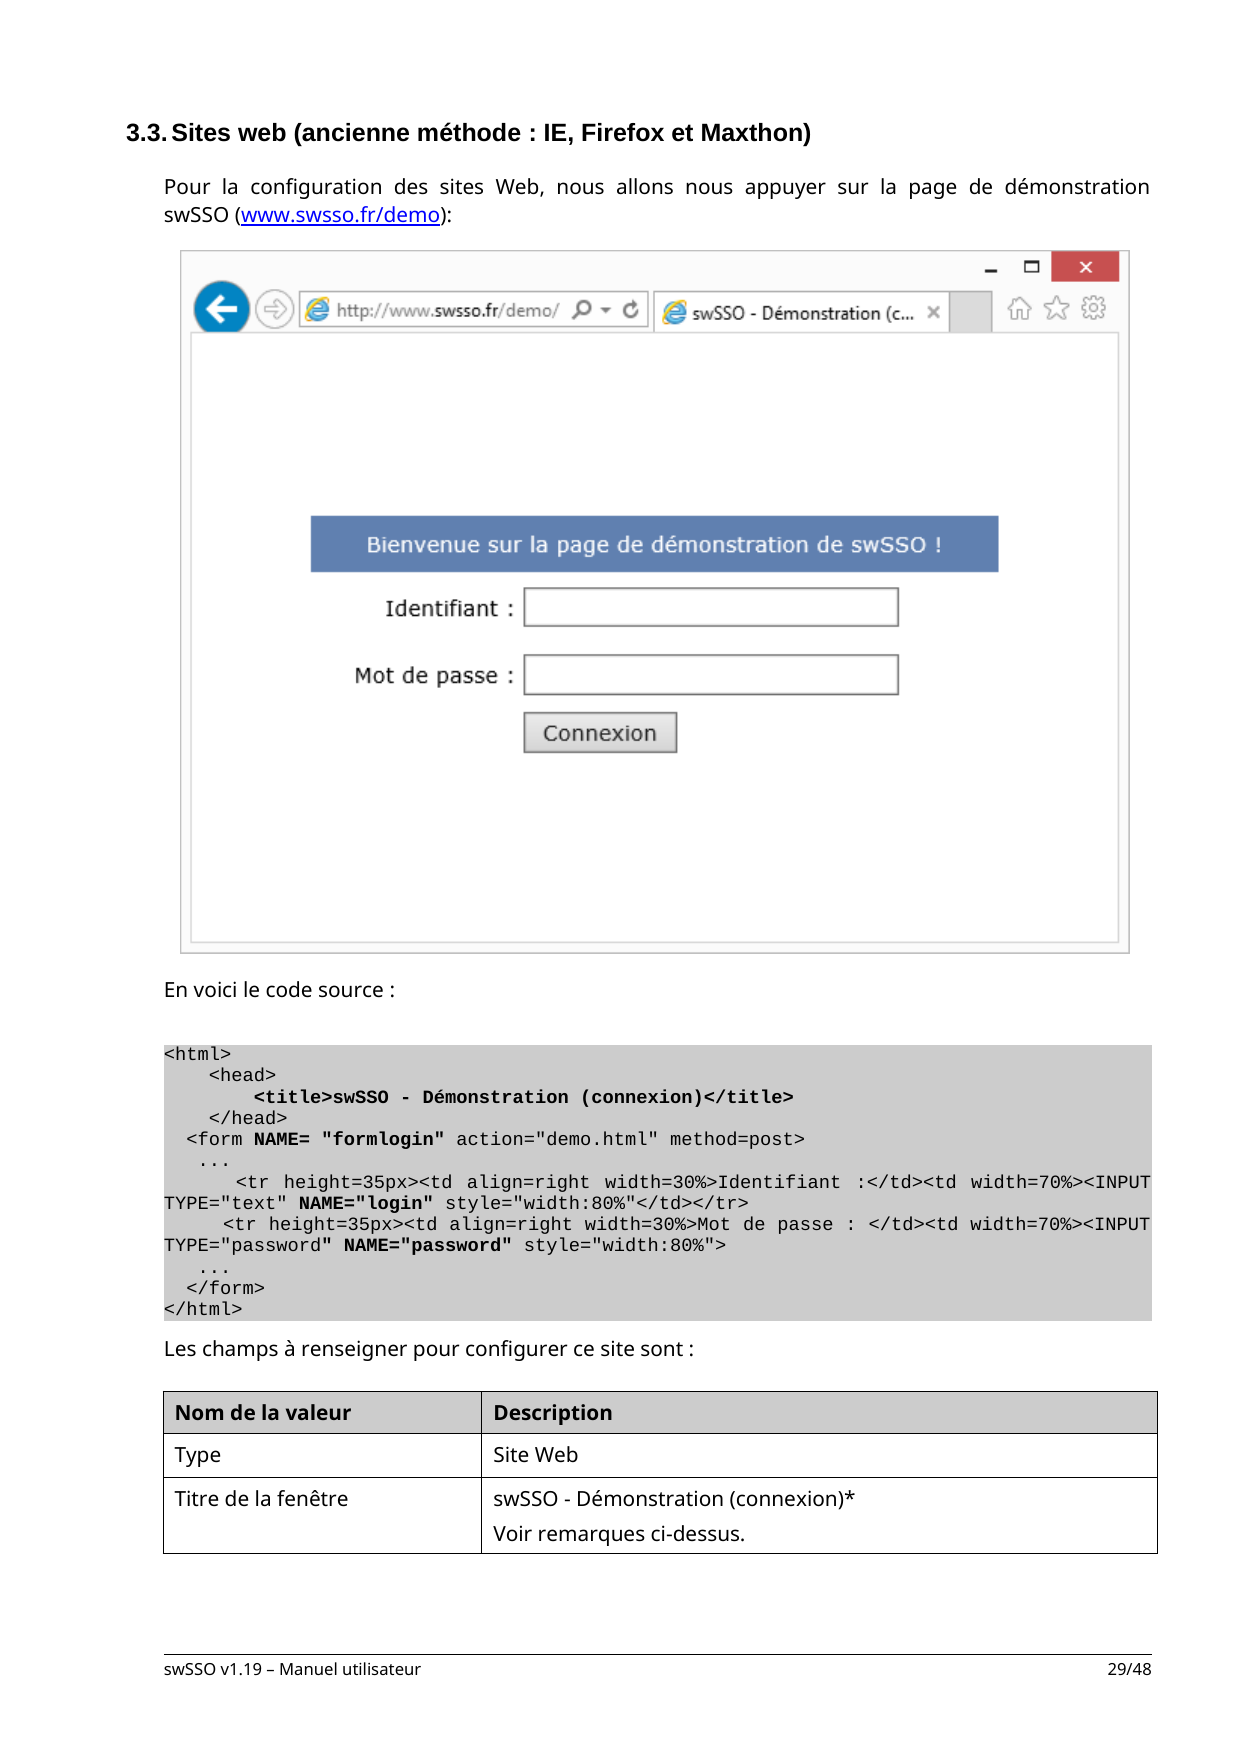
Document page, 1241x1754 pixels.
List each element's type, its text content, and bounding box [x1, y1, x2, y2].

table_cell Titre de la fenêtre [164, 1478, 481, 1553]
text ... [164, 1151, 1152, 1172]
text </html> [164, 1300, 1152, 1321]
text En voici le code source : [164, 976, 1152, 1004]
text <head> [164, 1066, 1152, 1087]
table_header Description [482, 1392, 1157, 1433]
table_cell Type [164, 1434, 481, 1477]
table_header Nom de la valeur [164, 1392, 481, 1433]
table_cell Site Web [482, 1434, 1157, 1477]
text <form NAME= "formlogin" action="demo.html" method=post> [164, 1130, 1152, 1151]
table_cell swSSO - Démonstration (connexion)* Voir remarques ci-dessus. [482, 1478, 1157, 1553]
text Les champs à renseigner pour configurer ce site sont : [164, 1334, 1152, 1362]
text ... [164, 1257, 1152, 1279]
text Pour la configuration des sites Web, nous allons nous appuyer sur la page de démonstration swSSO (www.swsso.fr/demo): [164, 172, 1152, 229]
text </head> [164, 1109, 1152, 1130]
text </form> [164, 1279, 1152, 1300]
text <tr height=35px><td align=right width=30%>Mot de passe : </td><td width=70%><INPUT TYPE="password" NAME="password" style="width:80%"> [164, 1215, 1152, 1257]
text <html> [164, 1045, 1152, 1066]
text <tr height=35px><td align=right width=30%>Identifiant :</td><td width=70%><INPUT TYPE="text" NAME="login" style="width:80%"</td></tr> [164, 1172, 1152, 1215]
subtitle Sites web (ancienne méthode : IE, Firefox et Maxthon) [126, 118, 1152, 147]
picture [180, 250, 1130, 954]
text <title>swSSO - Démonstration (connexion)</title> [164, 1087, 1152, 1109]
